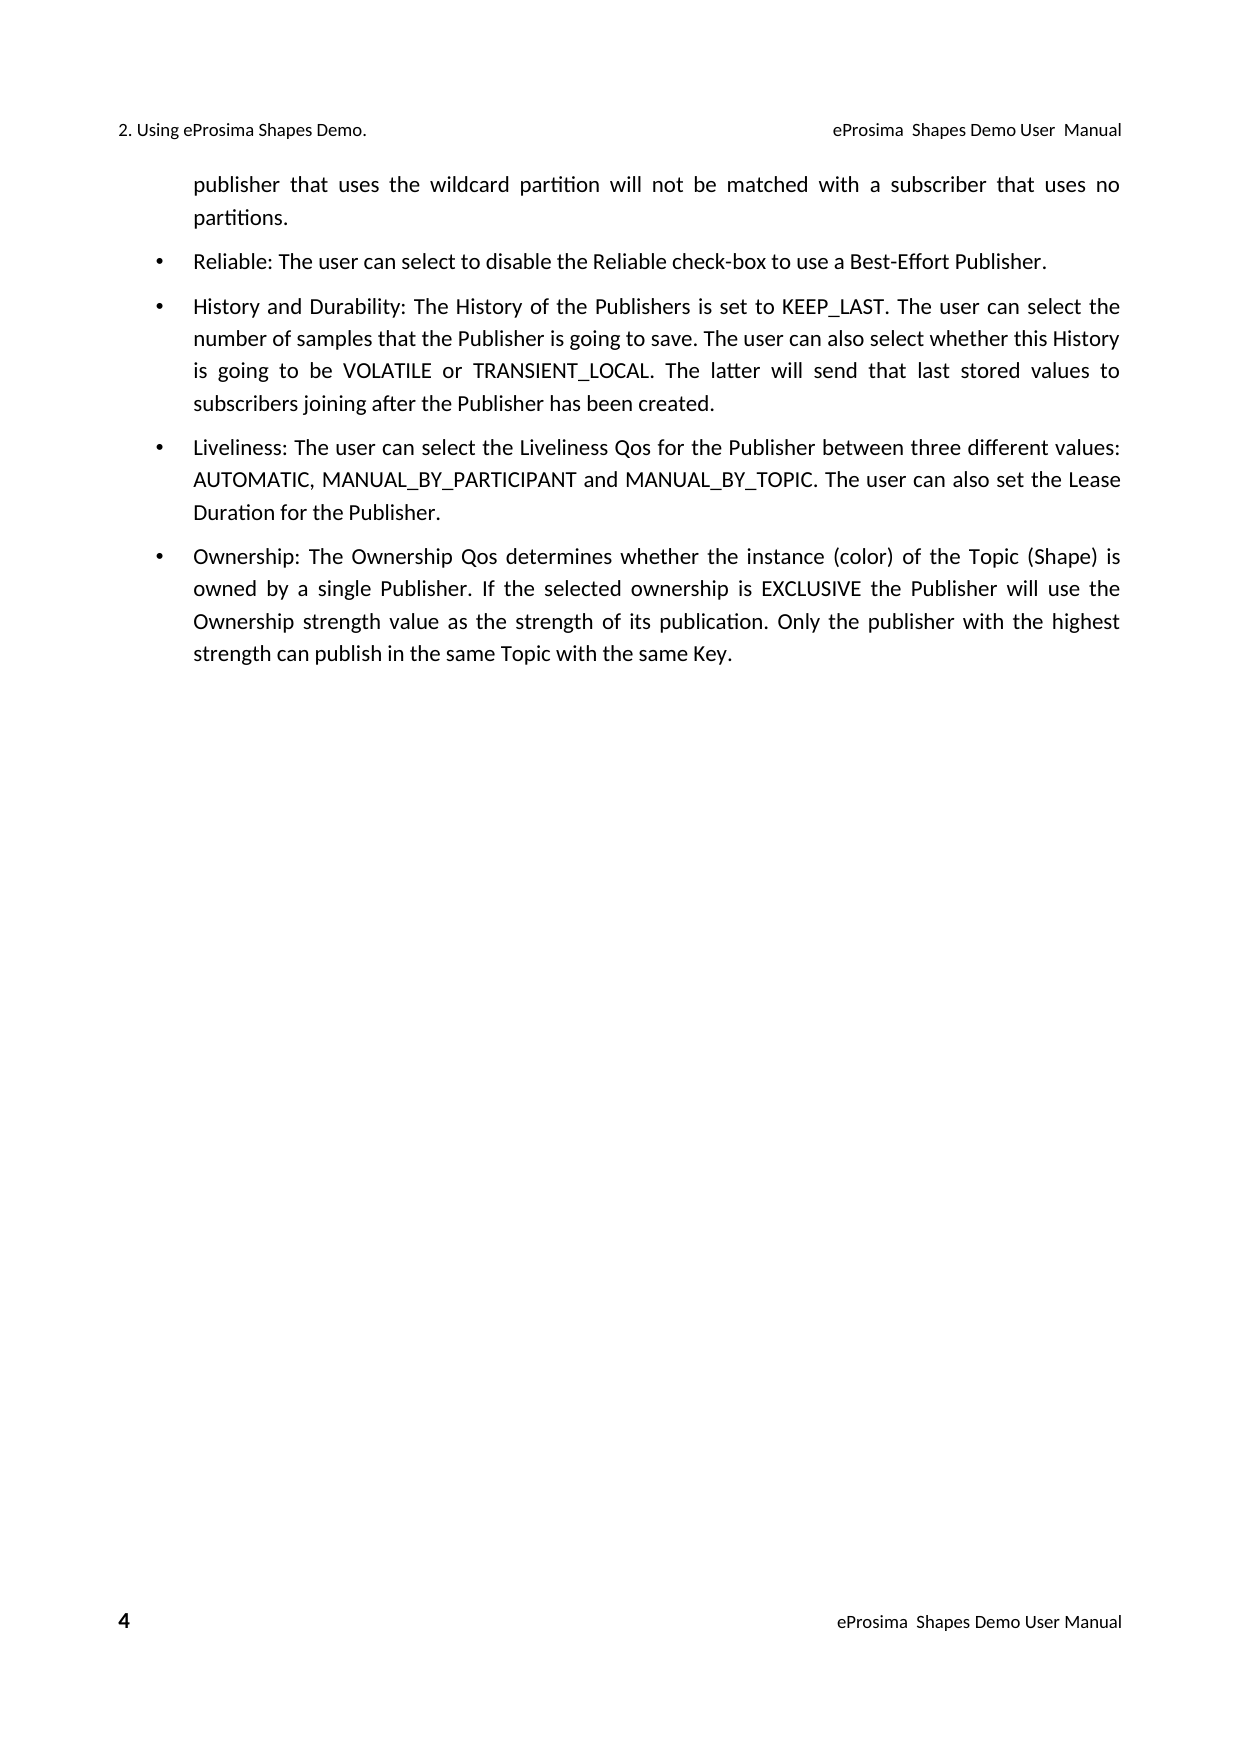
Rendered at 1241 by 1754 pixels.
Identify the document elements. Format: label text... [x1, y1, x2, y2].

list Reliable: The user can select to disable the Reliable check-box to use a Best-Effort Publisher. [156, 247, 1122, 275]
list Liveliness: The user can select the Liveliness Qos for the Publisher between three different values: AUTOMATIC, MANUAL_BY_PARTICIPANT and MANUAL_BY_TOPIC. The user can also set the Lease Duration for the Publisher. [156, 433, 1122, 526]
list publisher that uses the wildcard partition will not be matched with a subscriber that uses no partitions. [156, 171, 1122, 231]
list Ownership: The Ownership Qos determines whether the instance (color) of the Topic (Shape) is owned by a single Publisher. If the selected ownership is EXCLUSIVE the Publisher will use the Ownership strength value as the strength of its publication. Only the publisher with the highest strength can publish in the same Topic with the same Key. [156, 542, 1122, 667]
list History and Durability: The History of the Publishers is set to KEEP_LAST. The user can select the number of samples that the Publisher is going to save. The user can also select whether this History is going to be VOLATILE or TRANSIENT_LOCAL. The latter will send that last stored values to subscribers joining after the Publisher has been created. [156, 292, 1122, 417]
